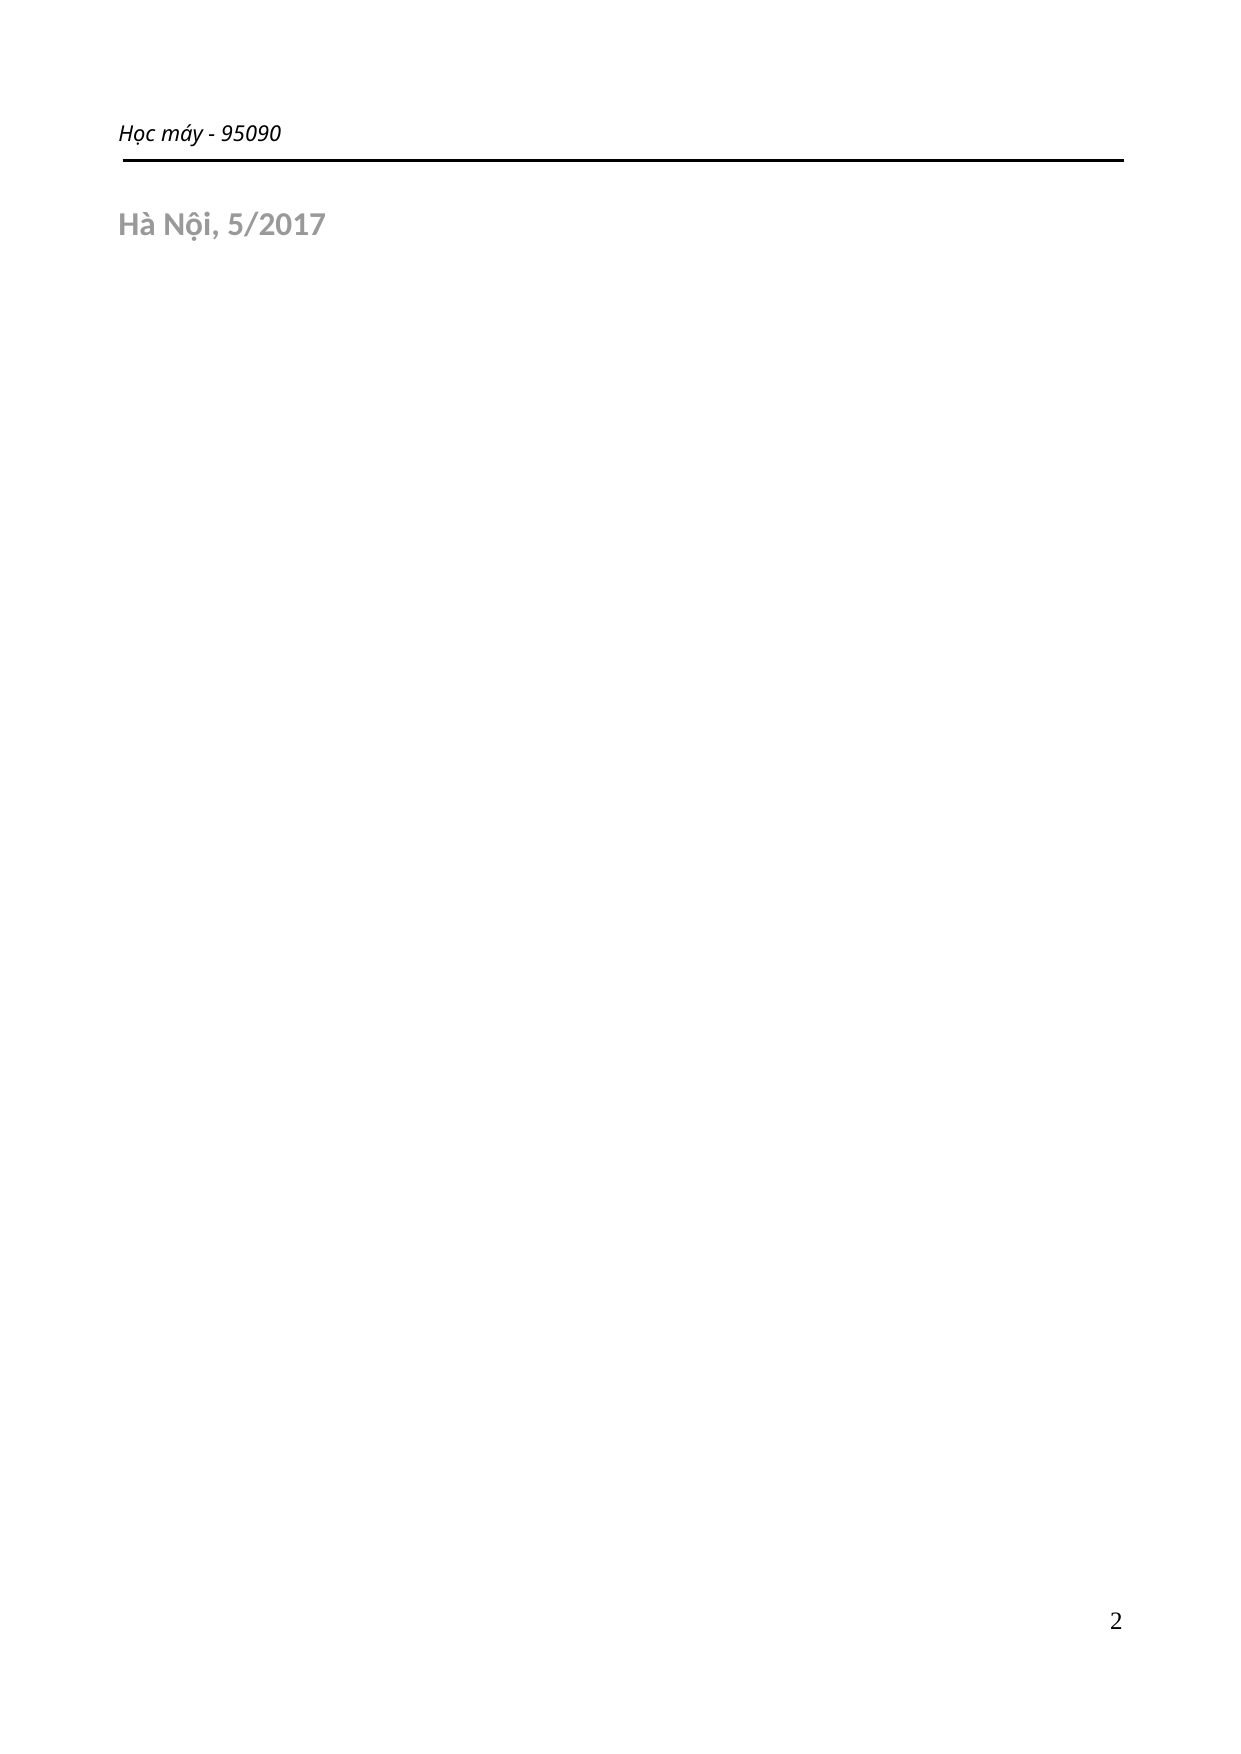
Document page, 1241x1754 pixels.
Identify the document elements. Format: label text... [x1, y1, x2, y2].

text Hà Nội, 5/2017 [118, 203, 1122, 244]
